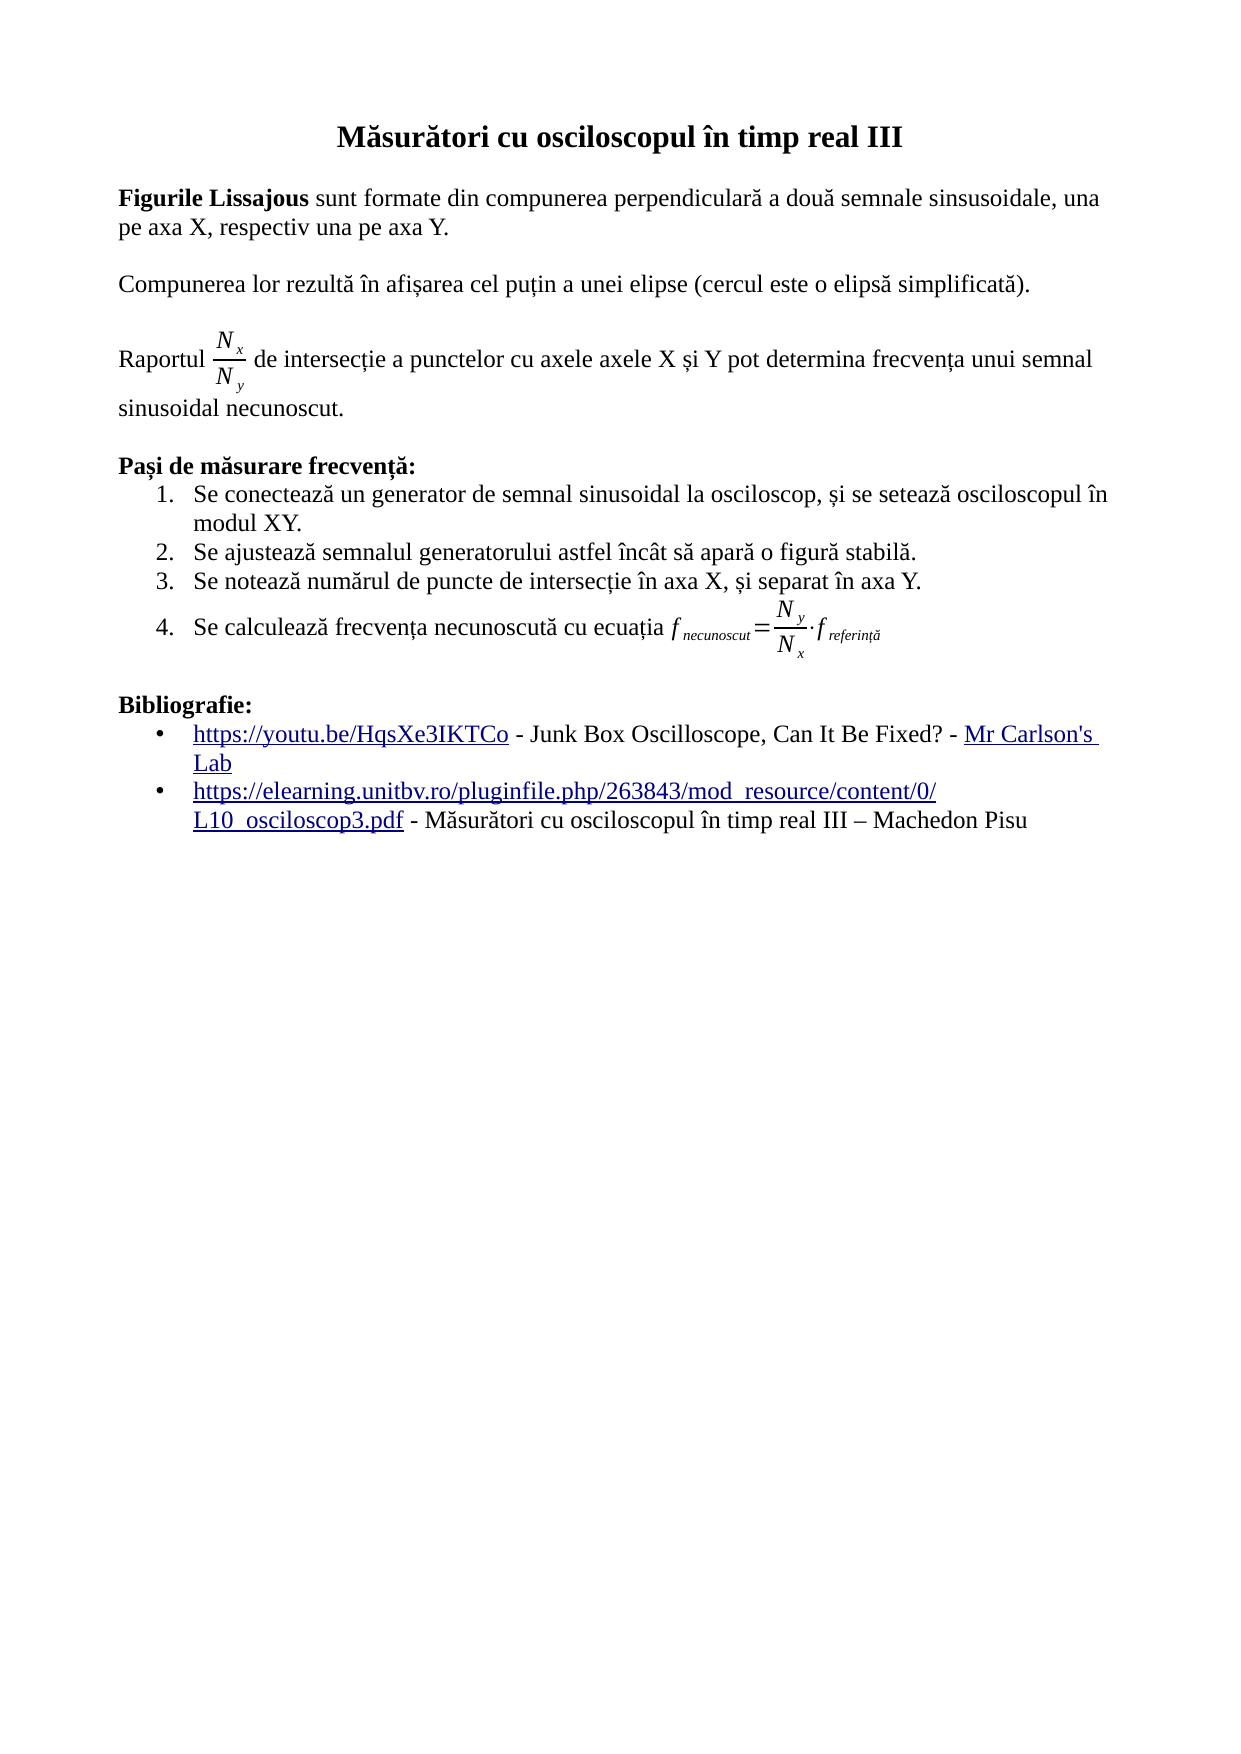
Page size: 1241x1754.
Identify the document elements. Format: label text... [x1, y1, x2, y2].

text Măsurători cu osciloscopul în timp real III [118, 118, 1122, 154]
text Raportul de intersecție a punctelor cu axele axele X și Y pot determina frecvența unui semnal sinusoidal necunoscut. [118, 327, 1122, 422]
text Pași de măsurare frecvență: [118, 451, 1122, 479]
list https://elearning.unitbv.ro/pluginfile.php/263843/mod_resource/content/0/L10_osciloscop3.pdf - Măsurători cu osciloscopul în timp real III – Machedon Pisu [156, 776, 1122, 834]
list Se ajustează semnalul generatorului astfel încât să apară o figură stabilă. [156, 537, 1122, 566]
list Se conectează un generator de semnal sinusoidal la osciloscop, și se setează osciloscopul în modul XY. [156, 479, 1122, 537]
text Figurile Lissajous sunt formate din compunerea perpendiculară a două semnale sinsusoidale, una pe axa X, respectiv una pe axa Y. [118, 183, 1122, 240]
text Compunerea lor rezultă în afișarea cel puțin a unei elipse (cercul este o elipsă simplificată). [118, 269, 1122, 298]
list https://youtu.be/HqsXe3IKTCo - Junk Box Oscilloscope, Can It Be Fixed? - Mr Carlson's Lab [156, 719, 1122, 776]
list Se calculează frecvența necunoscută cu ecuația [156, 594, 1122, 661]
list Se notează numărul de puncte de intersecție în axa X, și separat în axa Y. [156, 566, 1122, 594]
text Bibliografie: [118, 690, 1122, 719]
